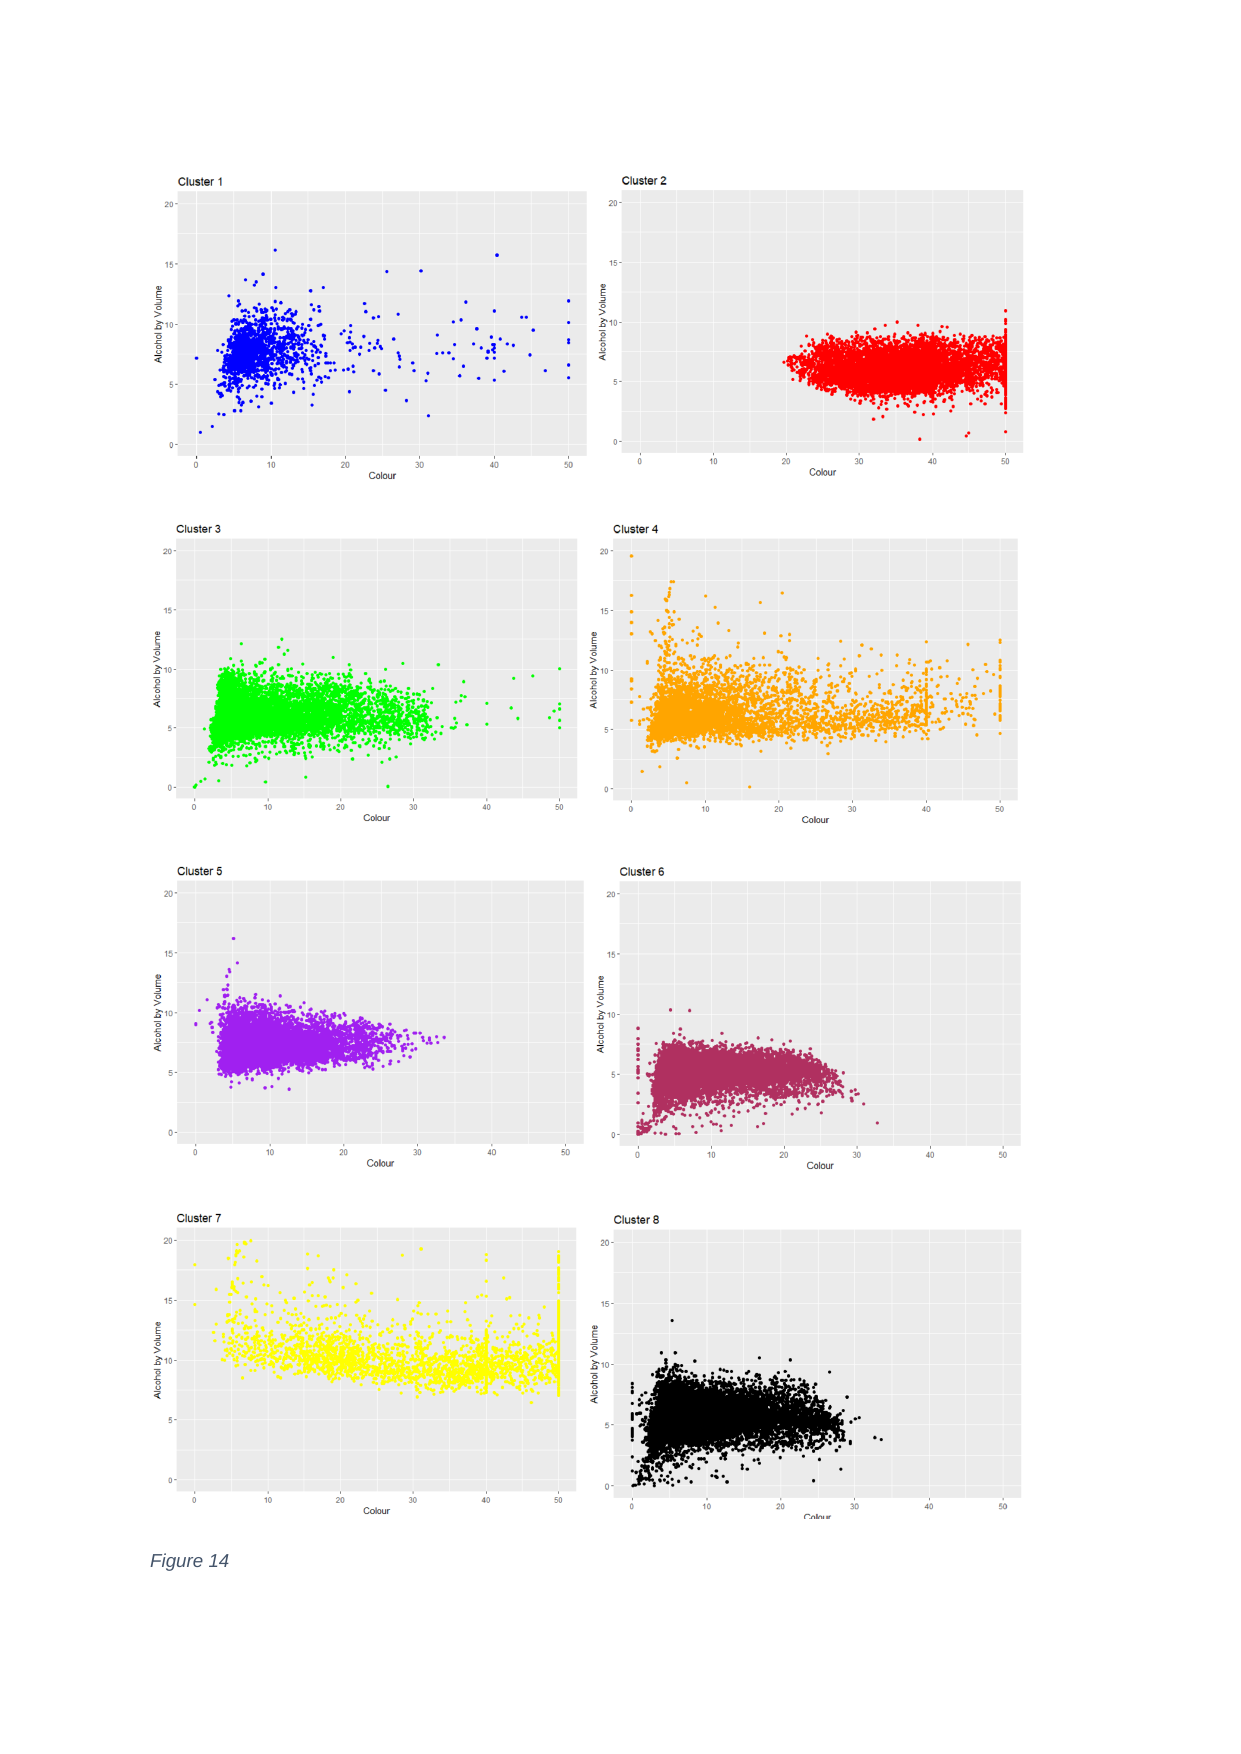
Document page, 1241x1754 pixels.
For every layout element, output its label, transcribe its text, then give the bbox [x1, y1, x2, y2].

text Figure 14 [150, 1550, 1090, 1571]
